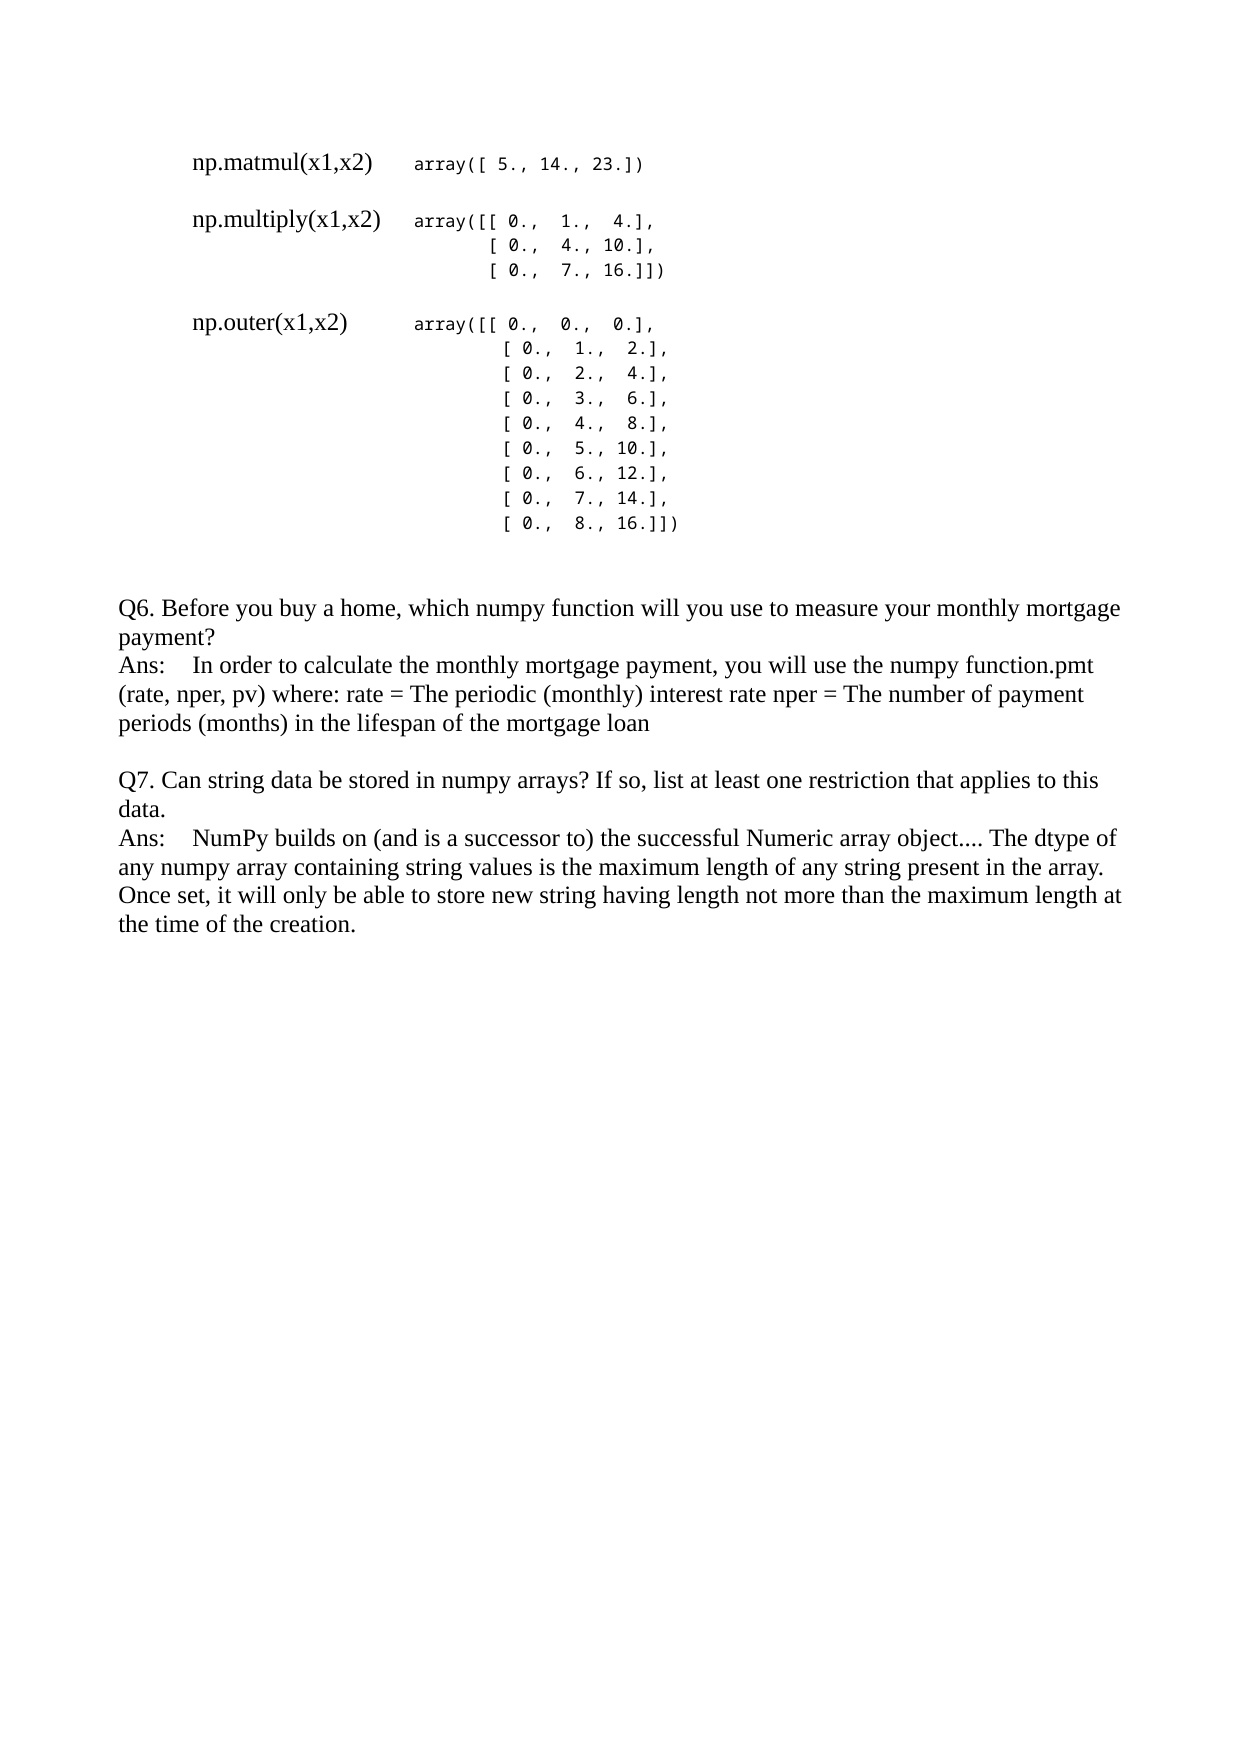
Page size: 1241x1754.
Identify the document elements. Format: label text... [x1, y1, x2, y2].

text np.outer(x1,x2) array([[ 0., 0., 0.], [192, 307, 1122, 336]
text [ 0., 7., 16.]]) [118, 258, 1122, 283]
text Ans: In order to calculate the monthly mortgage payment, you will use the numpy function.pmt (rate, nper, pv) where: rate = The periodic (monthly) interest rate nper = The number of payment periods (months) in the lifespan of the mortgage loan [118, 651, 1122, 737]
text np.matmul(x1,x2) array([ 5., 14., 23.]) np.multiply(x1,x2) array([[ 0., 1., 4.], [192, 118, 1122, 233]
text [ 0., 6., 12.], [413, 461, 1122, 486]
text payment? [118, 622, 1122, 651]
text [ 0., 1., 2.], [413, 336, 1122, 361]
text [ 0., 8., 16.]]) [413, 511, 1122, 536]
text Ans: NumPy builds on (and is a successor to) the successful Numeric array object.... The dtype of any numpy array containing string values is the maximum length of any string present in the array. Once set, it will only be able to store new string having length not more than the maximum length at the time of the creation. [118, 823, 1122, 938]
text [ 0., 4., 10.], [118, 233, 1122, 258]
text [ 0., 4., 8.], [413, 411, 1122, 436]
text data. [118, 794, 1122, 823]
text Q7. Can string data be stored in numpy arrays? If so, list at least one restriction that applies to this [118, 766, 1122, 794]
text [ 0., 5., 10.], [413, 436, 1122, 461]
text Q6. Before you buy a home, which numpy function will you use to measure your monthly mortgage [118, 593, 1122, 622]
text [ 0., 7., 14.], [413, 486, 1122, 511]
text [ 0., 3., 6.], [413, 386, 1122, 411]
text [ 0., 2., 4.], [413, 361, 1122, 386]
